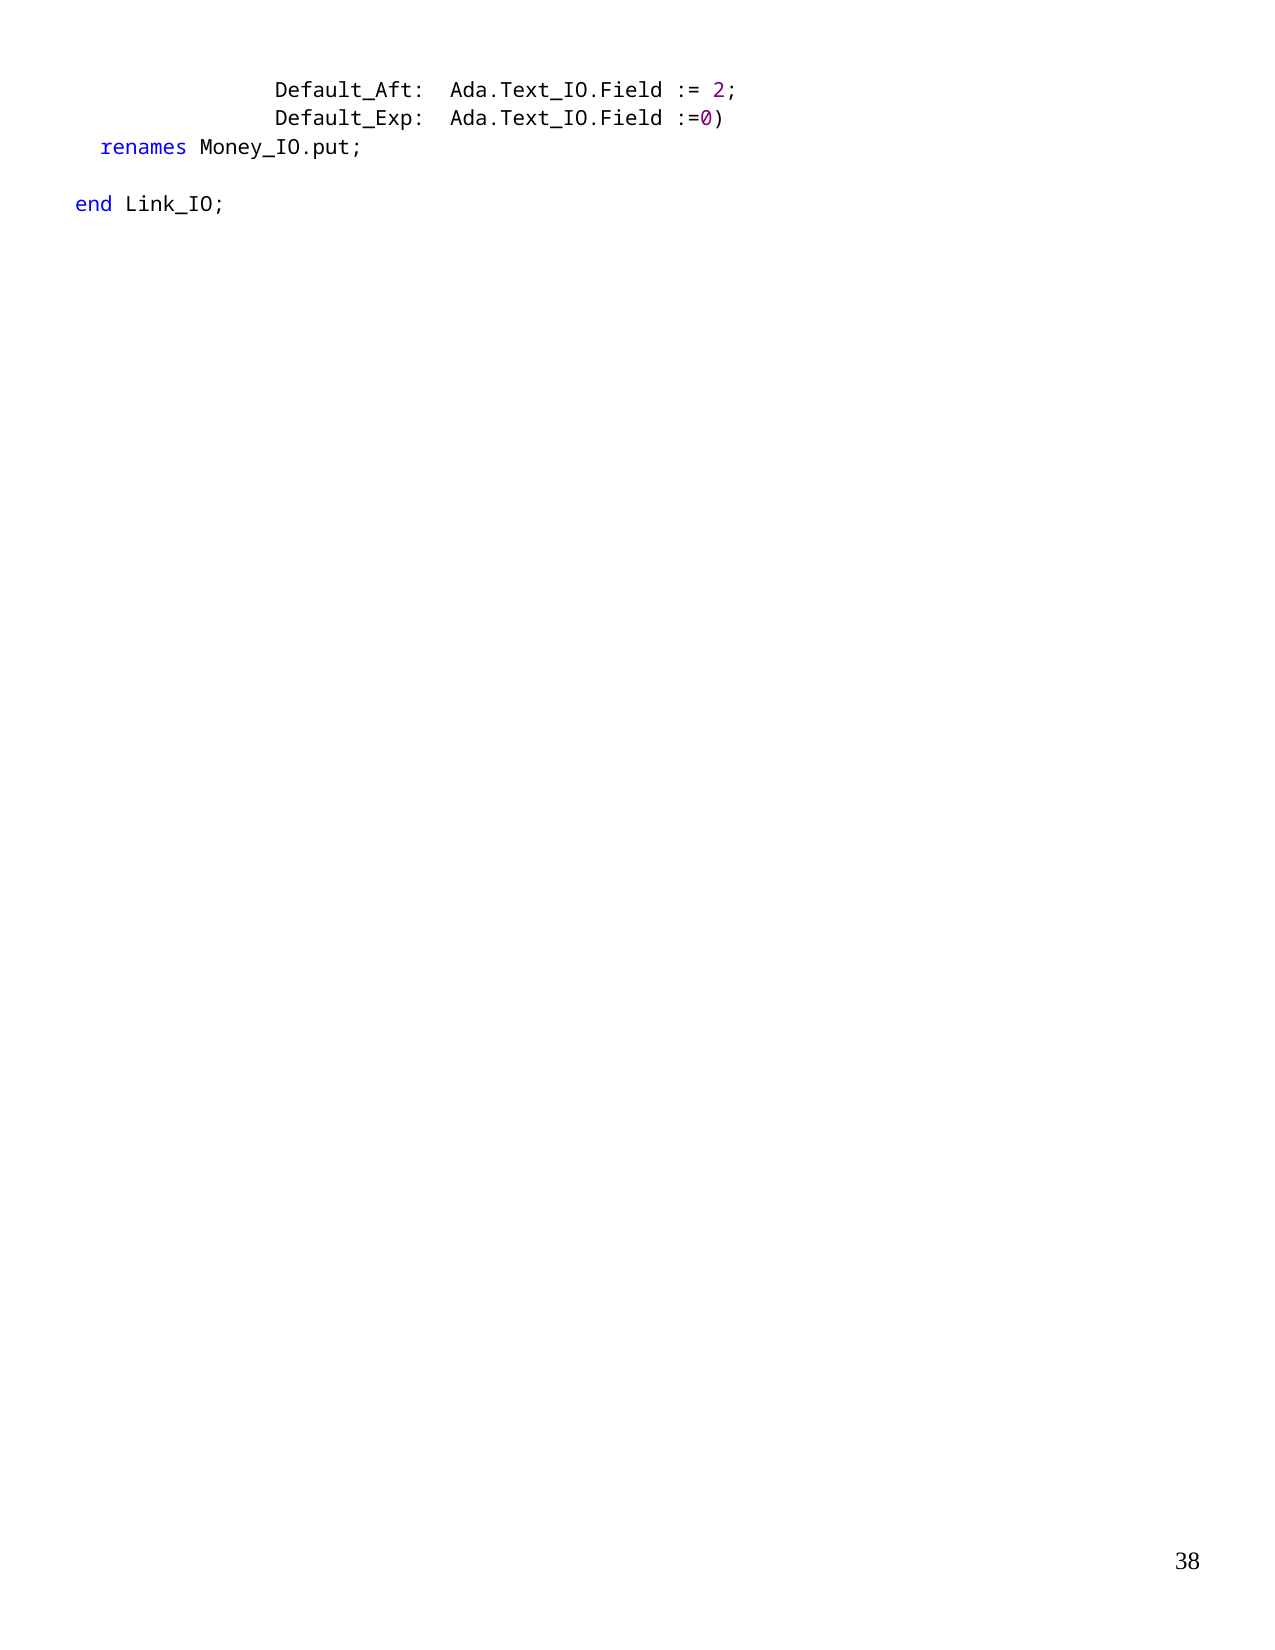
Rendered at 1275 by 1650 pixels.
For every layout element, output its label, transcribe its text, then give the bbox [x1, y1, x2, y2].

text end Link_IO; [75, 189, 1200, 217]
text Default_Aft: Ada.Text_IO.Field := 2; [75, 75, 1200, 103]
text renames Money_IO.put; [75, 132, 1200, 160]
text Default_Exp: Ada.Text_IO.Field :=0) [75, 103, 1200, 132]
